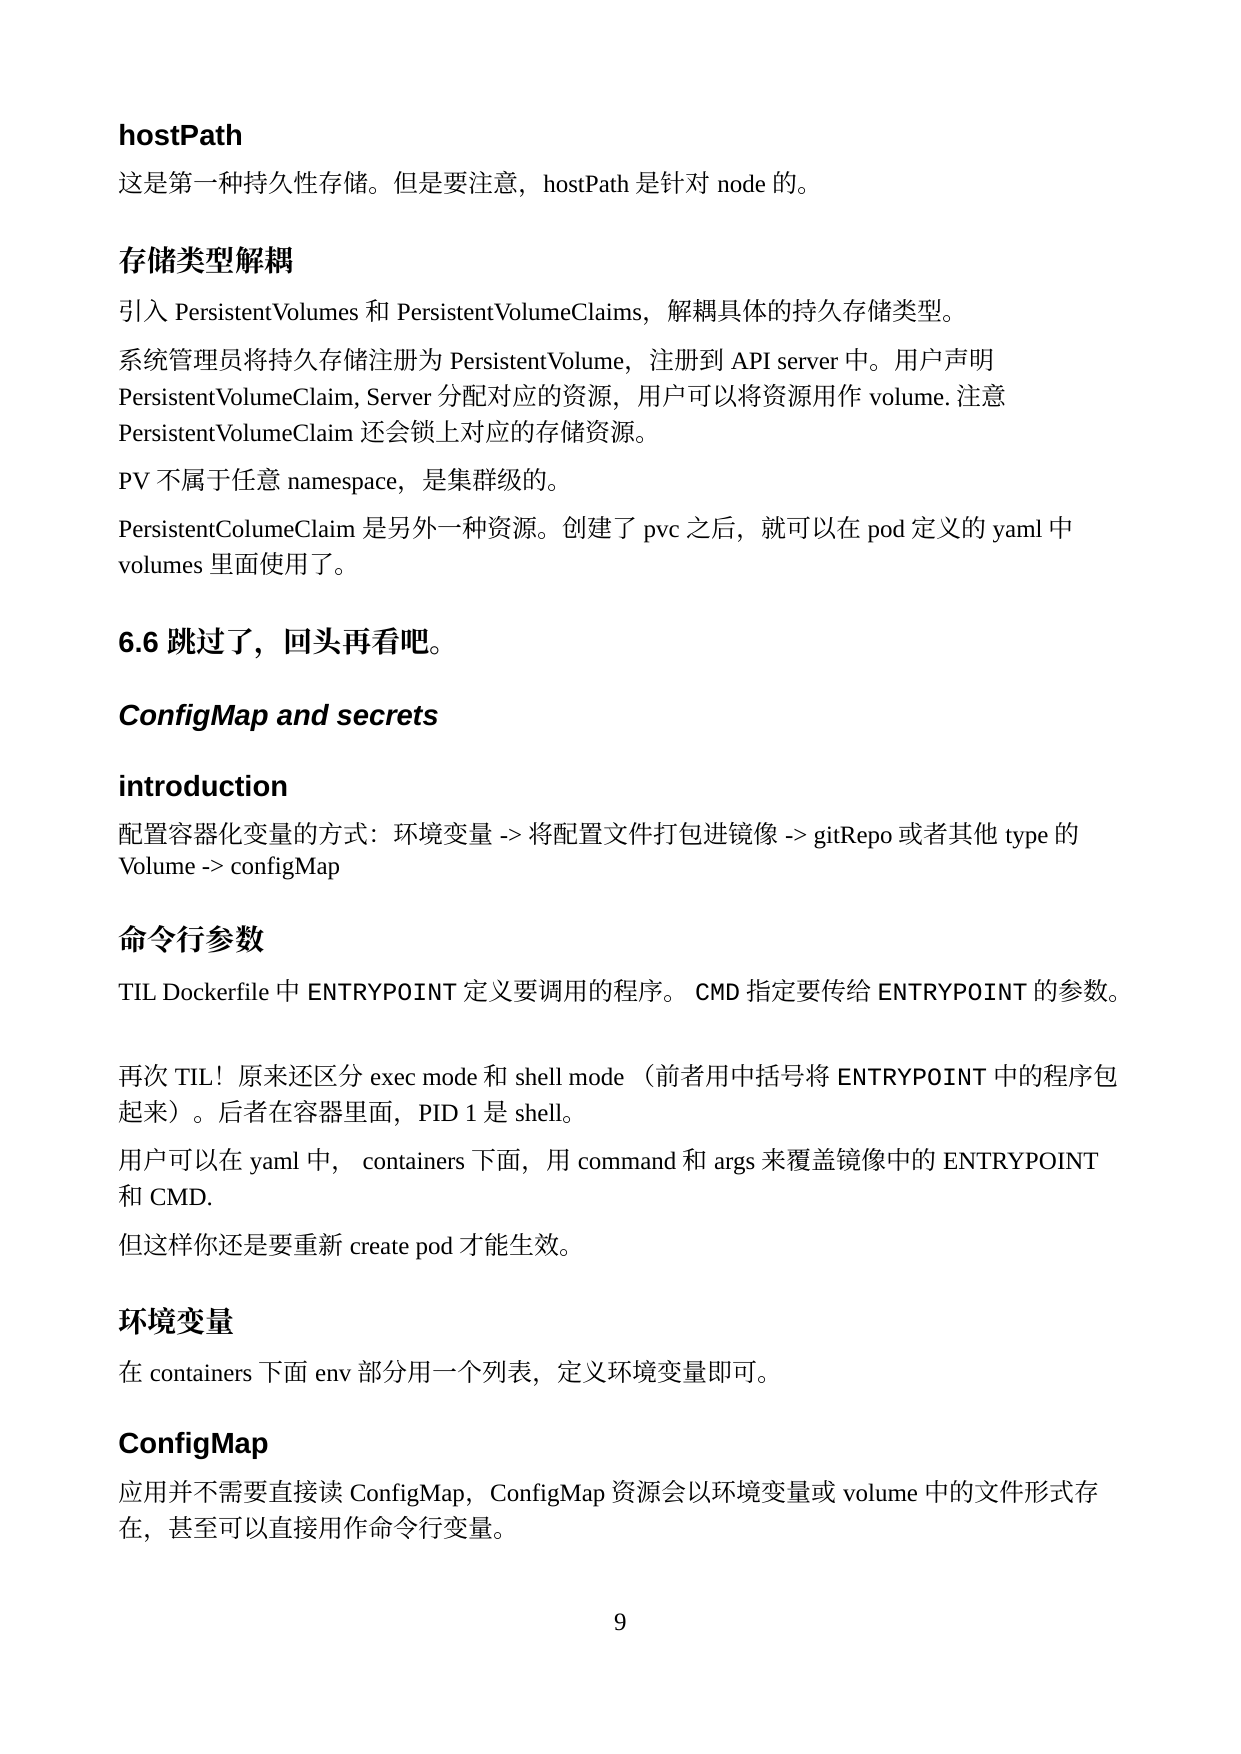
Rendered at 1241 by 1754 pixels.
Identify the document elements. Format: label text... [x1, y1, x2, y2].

text PV 不属于任意 namespace，是集群级的。 [118, 461, 1122, 497]
text 应用并不需要直接读 ConfigMap，ConfigMap 资源会以环境变量或 volume 中的文件形式存在，甚至可以直接用作命令行变量。 [118, 1473, 1122, 1544]
subtitle introduction [118, 769, 1122, 802]
text 系统管理员将持久存储注册为 PersistentVolume，注册到 API server 中。用户声明 PersistentVolumeClaim, Server 分配对应的资源，用户可以将资源用作 volume. 注意 PersistentVolumeClaim 还会锁上对应的存储资源。 [118, 340, 1122, 448]
subtitle ConfigMap [118, 1427, 1122, 1460]
subtitle ConfigMap and secrets [118, 698, 1122, 731]
text 引入 PersistentVolumes 和 PersistentVolumeClaims，解耦具体的持久存储类型。 [118, 292, 1122, 328]
text PersistentColumeClaim 是另外一种资源。创建了 pvc 之后，就可以在 pod 定义的 yaml 中 volumes 里面使用了。 [118, 509, 1122, 581]
subtitle 存储类型解耦 [118, 238, 1122, 279]
subtitle 命令行参数 [118, 917, 1122, 959]
text 但这样你还是要重新 create pod 才能生效。 [118, 1225, 1122, 1261]
text TIL Dockerfile 中 ENTRYPOINT 定义要调用的程序。 CMD 指定要传给 ENTRYPOINT 的参数。 [118, 972, 1122, 1044]
text 用户可以在 yaml 中， containers 下面，用 command 和 args 来覆盖镜像中的 ENTRYPOINT 和 CMD. [118, 1141, 1122, 1213]
text 这是第一种持久性存储。但是要注意，hostPath 是针对 node 的。 [118, 164, 1122, 200]
text 在 containers 下面 env 部分用一个列表，定义环境变量即可。 [118, 1353, 1122, 1389]
text 再次 TIL！原来还区分 exec mode 和 shell mode （前者用中括号将 ENTRYPOINT 中的程序包起来）。后者在容器里面，PID 1 是 shell。 [118, 1056, 1122, 1128]
text 配置容器化变量的方式：环境变量 -> 将配置文件打包进镜像 -> gitRepo 或者其他 type 的 Volume -> configMap [118, 815, 1122, 880]
subtitle hostPath [118, 118, 1122, 152]
subtitle 6.6 跳过了，回头再看吧。 [118, 618, 1122, 660]
subtitle 环境变量 [118, 1299, 1122, 1341]
